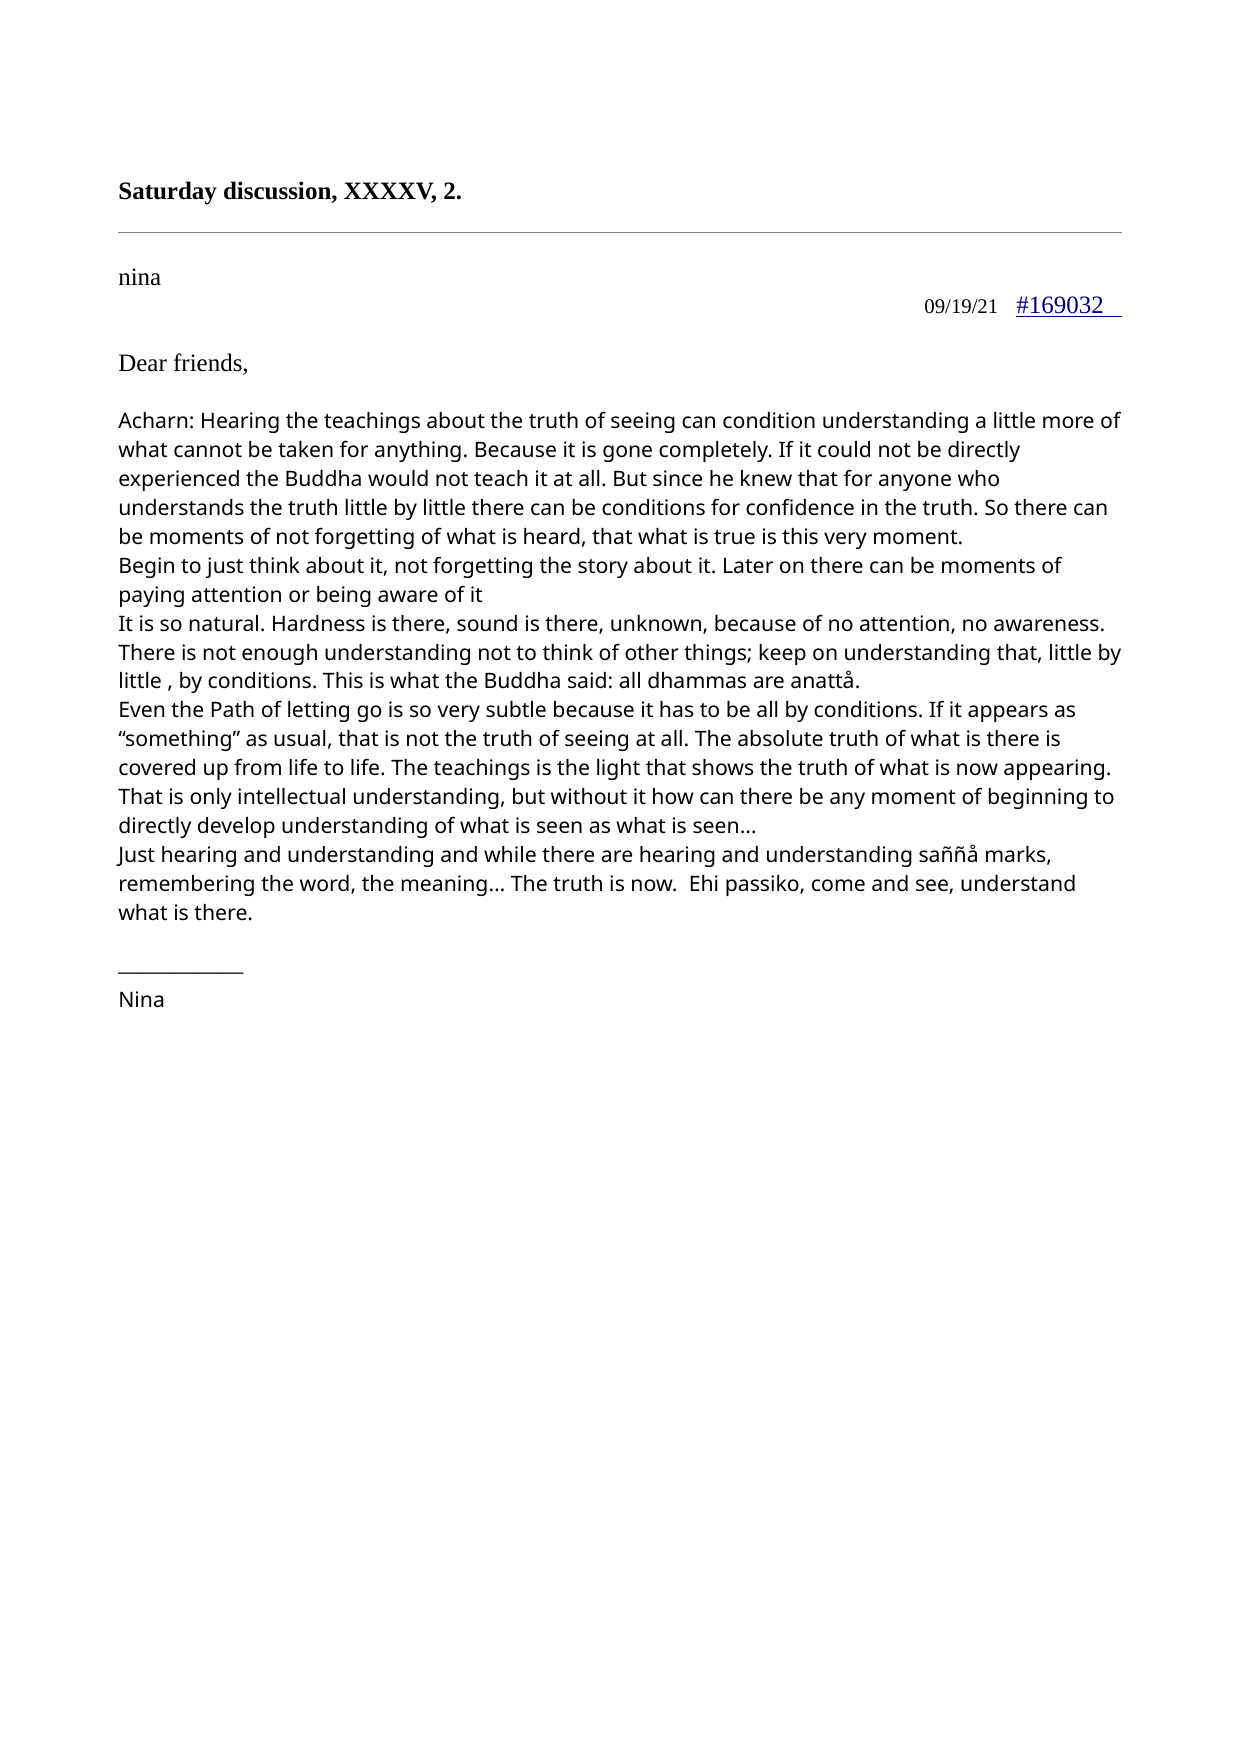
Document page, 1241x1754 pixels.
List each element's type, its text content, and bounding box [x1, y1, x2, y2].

subtitle Saturday discussion, XXXXV, 2. [118, 176, 1122, 205]
table_header nina 09/19/21 #169032 Dear friends, Acharn: Hearing the teachings about the truth of seeing can condition understanding a little more of what cannot be taken for anything. Because it is gone completely. If it could not be directly experienced the Buddha would not teach it at all. But since he knew that for anyone who understands the truth little by little there can be conditions for confidence in the truth. So there can be moments of not forgetting of what is heard, that what is true is this very moment. Begin to just think about it, not forgetting the story about it. Later on there can be moments of paying attention or being aware of it It is so natural. Hardness is there, sound is there, unknown, because of no attention, no awareness. There is not enough understanding not to think of other things; keep on understanding that, little by little , by conditions. This is what the Buddha said: all dhammas are anattå. Even the Path of letting go is so very subtle because it has to be all by conditions. If it appears as “something” as usual, that is not the truth of seeing at all. The absolute truth of what is there is covered up from life to life. The teachings is the light that shows the truth of what is now appearing. That is only intellectual understanding, but without it how can there be any moment of beginning to directly develop understanding of what is seen as what is seen… Just hearing and understanding and while there are hearing and understanding saññå marks, remembering the word, the meaning… The truth is now. Ehi passiko, come and see, understand what is there. ————— Nina [118, 233, 1122, 1013]
